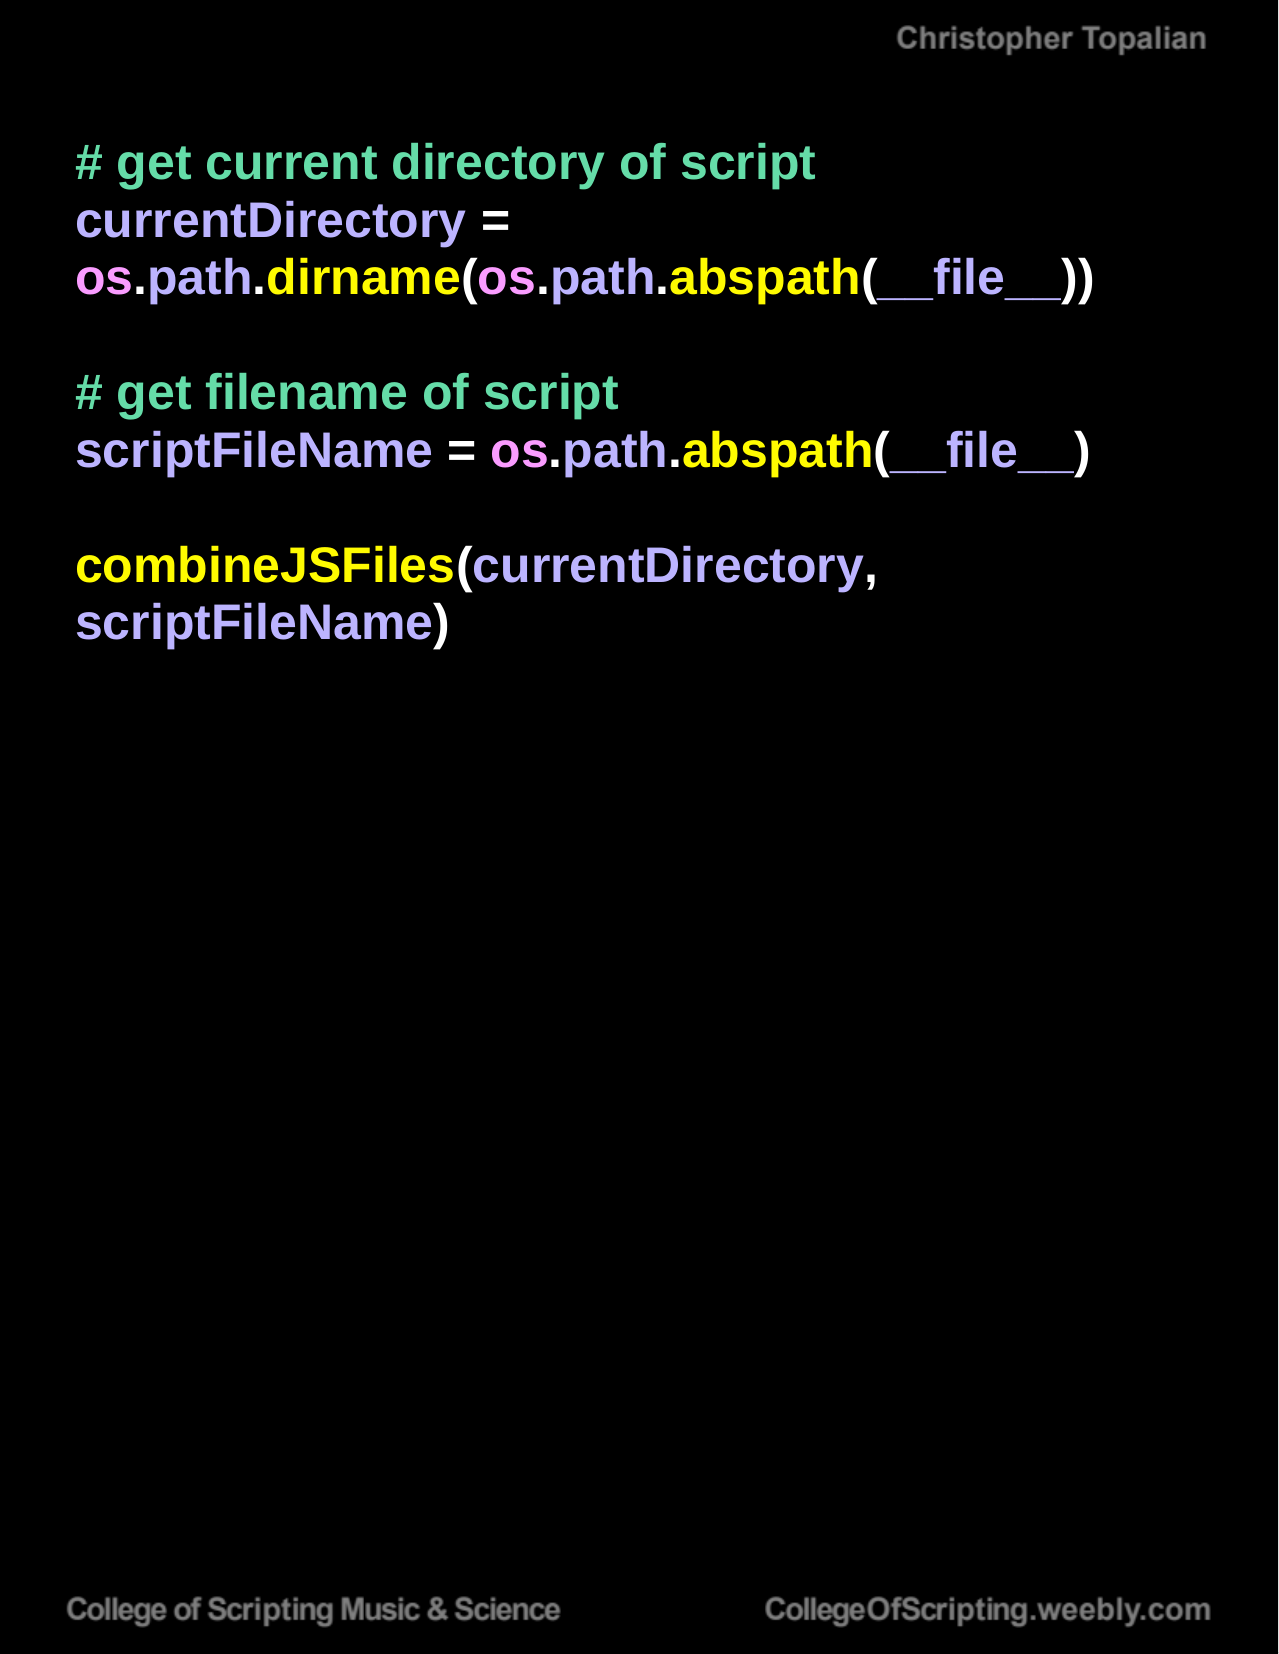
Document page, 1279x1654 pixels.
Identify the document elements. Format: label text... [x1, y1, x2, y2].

text combineJSFiles(currentDirectory, scriptFileName) [75, 535, 1203, 650]
text currentDirectory = os.path.dirname(os.path.abspath(__file__)) [75, 190, 1203, 305]
text # get current directory of script [75, 132, 1203, 190]
text # get filename of script [75, 362, 1203, 420]
text scriptFileName = os.path.abspath(__file__) [75, 420, 1203, 477]
